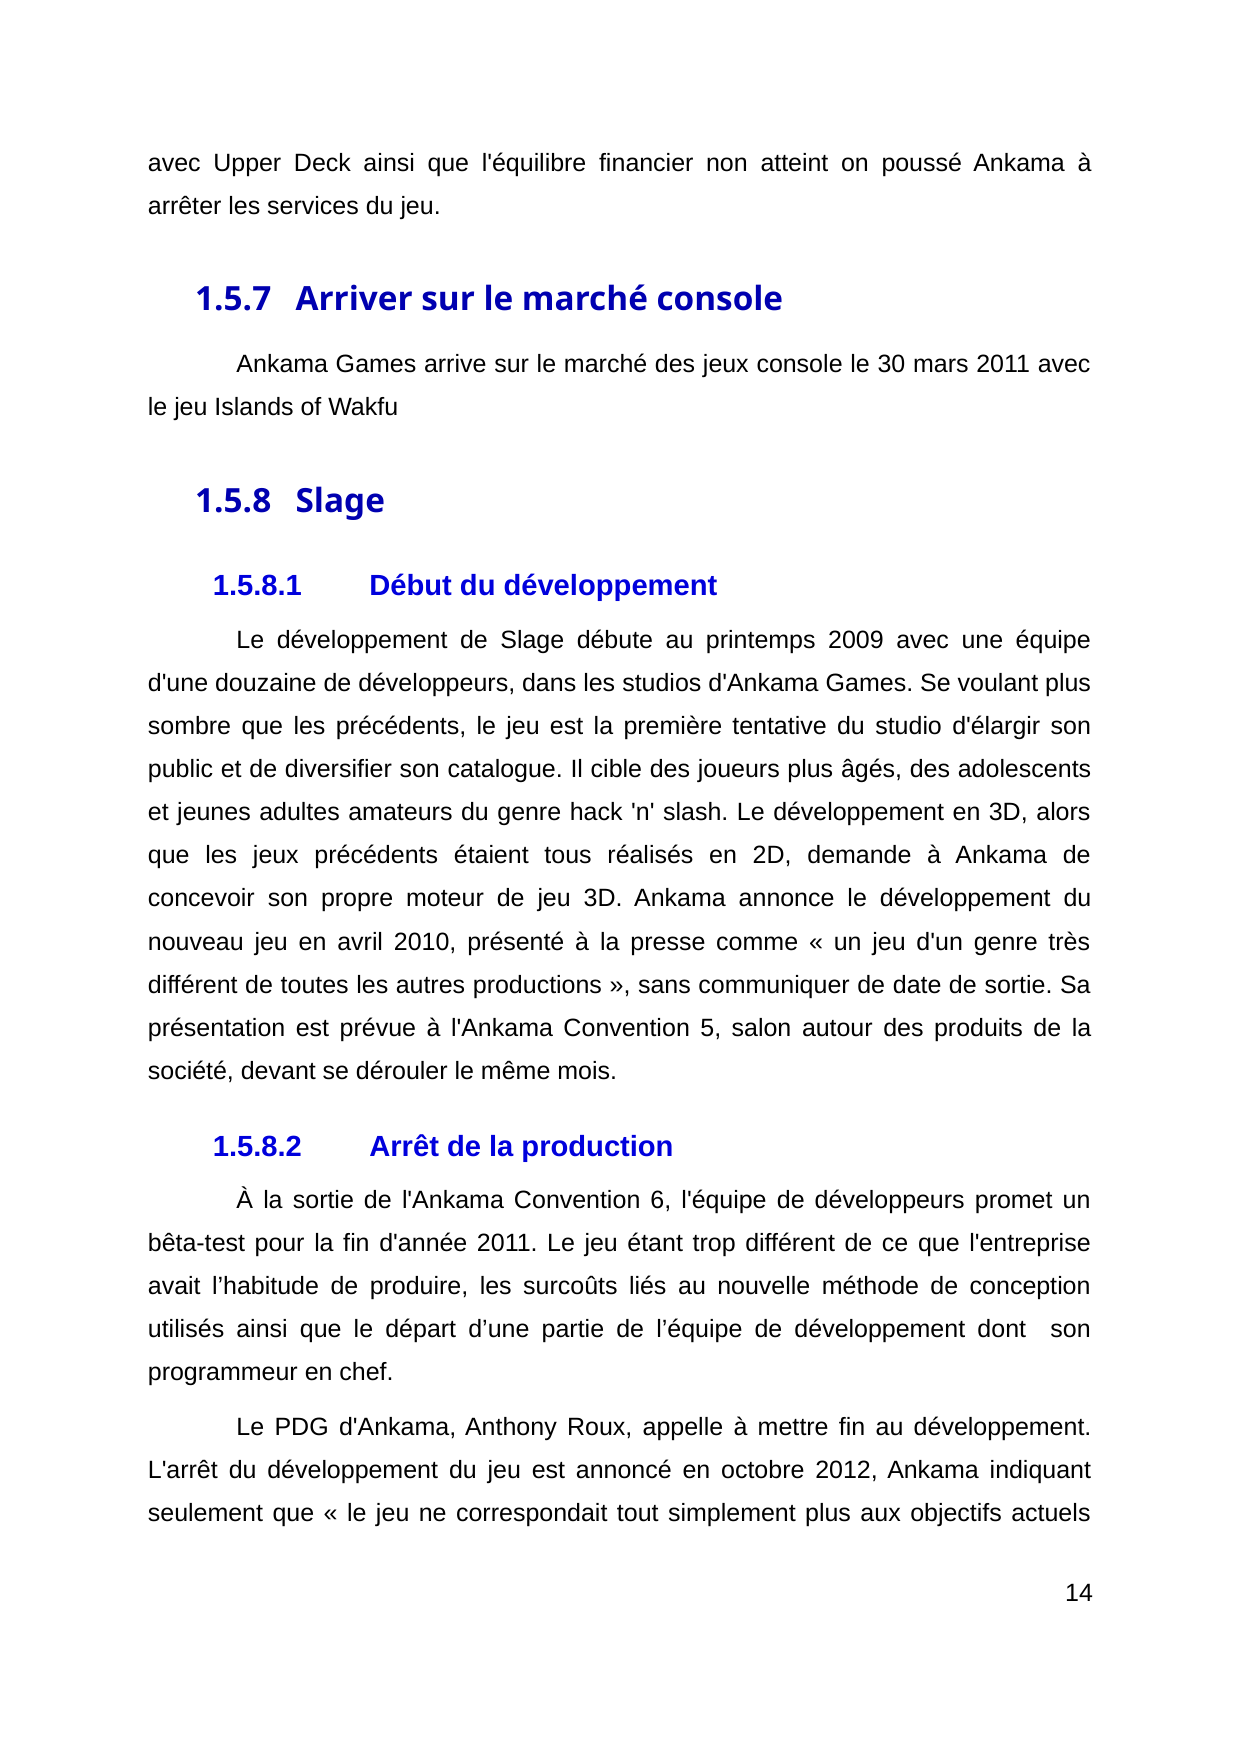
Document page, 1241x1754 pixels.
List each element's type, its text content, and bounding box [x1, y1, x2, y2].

text Ankama Games arrive sur le marché des jeux console le 30 mars 2011 avec le jeu Islands of Wakfu [148, 349, 1093, 421]
subtitle Début du développement [148, 568, 1093, 602]
subtitle Slage [148, 477, 1093, 522]
text À la sortie de l'Ankama Convention 6, l'équipe de développeurs promet un bêta-test pour la fin d'année 2011. Le jeu étant trop différent de ce que l'entreprise avait l’habitude de produire, les surcoûts liés au nouvelle méthode de conception utilisés ainsi que le départ d’une partie de l’équipe de développement dont son programmeur en chef. [148, 1185, 1093, 1386]
text Le PDG d'Ankama, Anthony Roux, appelle à mettre fin au développement. L'arrêt du développement du jeu est annoncé en octobre 2012, Ankama indiquant seulement que « le jeu ne correspondait tout simplement plus aux objectifs actuels [148, 1412, 1093, 1527]
subtitle Arrêt de la production [148, 1128, 1093, 1162]
text Le développement de Slage débute au printemps 2009 avec une équipe d'une douzaine de développeurs, dans les studios d'Ankama Games. Se voulant plus sombre que les précédents, le jeu est la première tentative du studio d'élargir son public et de diversifier son catalogue. Il cible des joueurs plus âgés, des adolescents et jeunes adultes amateurs du genre hack 'n' slash. Le développement en 3D, alors que les jeux précédents étaient tous réalisés en 2D, demande à Ankama de concevoir son propre moteur de jeu 3D. Ankama annonce le développement du nouveau jeu en avril 2010, présenté à la presse comme « un jeu d'un genre très différent de toutes les autres productions », sans communiquer de date de sortie. Sa présentation est prévue à l'Ankama Convention 5, salon autour des produits de la société, devant se dérouler le même mois. [148, 625, 1093, 1085]
subtitle Arriver sur le marché console [148, 275, 1093, 321]
text avec Upper Deck ainsi que l'équilibre financier non atteint on poussé Ankama à arrêter les services du jeu. [148, 148, 1093, 219]
